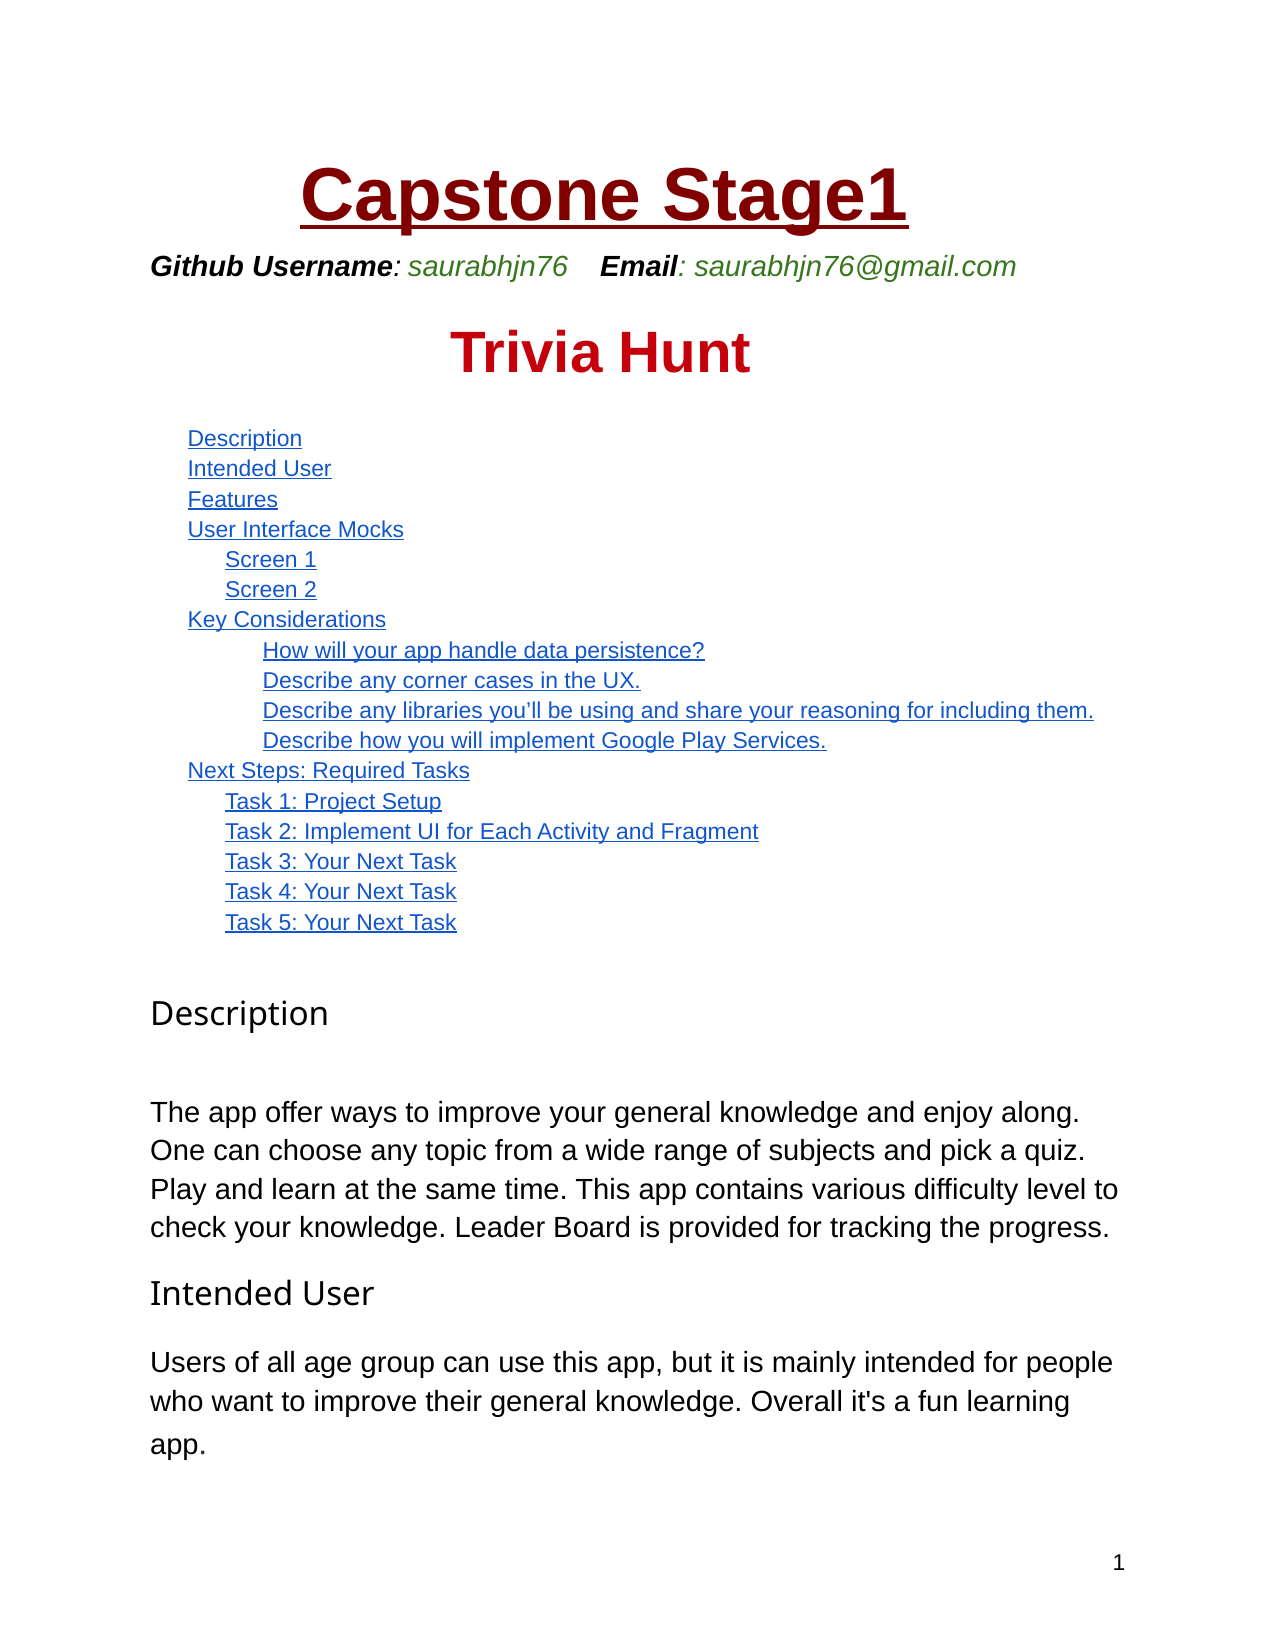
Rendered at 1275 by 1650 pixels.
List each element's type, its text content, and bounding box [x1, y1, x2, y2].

text Users of all age group can use this app, but it is mainly intended for people who want to improve their general knowledge. Overall it's a fun learning app. [150, 1345, 1125, 1463]
text Intended User [187, 455, 1125, 482]
text Screen 2 [225, 576, 1125, 603]
text Describe any corner cases in the UX. [262, 667, 1125, 693]
text Screen 1 [225, 546, 1125, 572]
text Capstone Stage1 [150, 150, 1125, 236]
text Description [187, 425, 1125, 452]
text Task 4: Your Next Task [225, 878, 1125, 905]
text Key Considerations [187, 606, 1125, 633]
text Task 2: Implement UI for Each Activity and Fragment [225, 818, 1125, 844]
text Task 3: Your Next Task [225, 848, 1125, 874]
text Github Username: saurabhjn76 Email: saurabhjn76@gmail.com [150, 249, 1125, 283]
text The app offer ways to improve your general knowledge and enjoy along. One can choose any topic from a wide range of subjects and pick a quiz. Play and learn at the same time. This app contains various difficulty level to check your knowledge. Leader Board is provided for tracking the progress. [150, 1094, 1125, 1244]
subtitle Intended User [150, 1269, 1125, 1315]
text Next Steps: Required Tasks [187, 757, 1125, 784]
text Describe any libraries you’ll be using and share your reasoning for including them. [262, 697, 1125, 723]
text How will your app handle data persistence? [262, 637, 1125, 663]
text Describe how you will implement Google Play Services. [262, 727, 1125, 754]
subtitle Description [150, 990, 1125, 1035]
text User Interface Mocks [187, 516, 1125, 542]
text Trivia Hunt [150, 318, 1125, 385]
text Features [187, 486, 1125, 512]
text Task 5: Your Next Task [225, 908, 1125, 935]
text Task 1: Project Setup [225, 788, 1125, 814]
